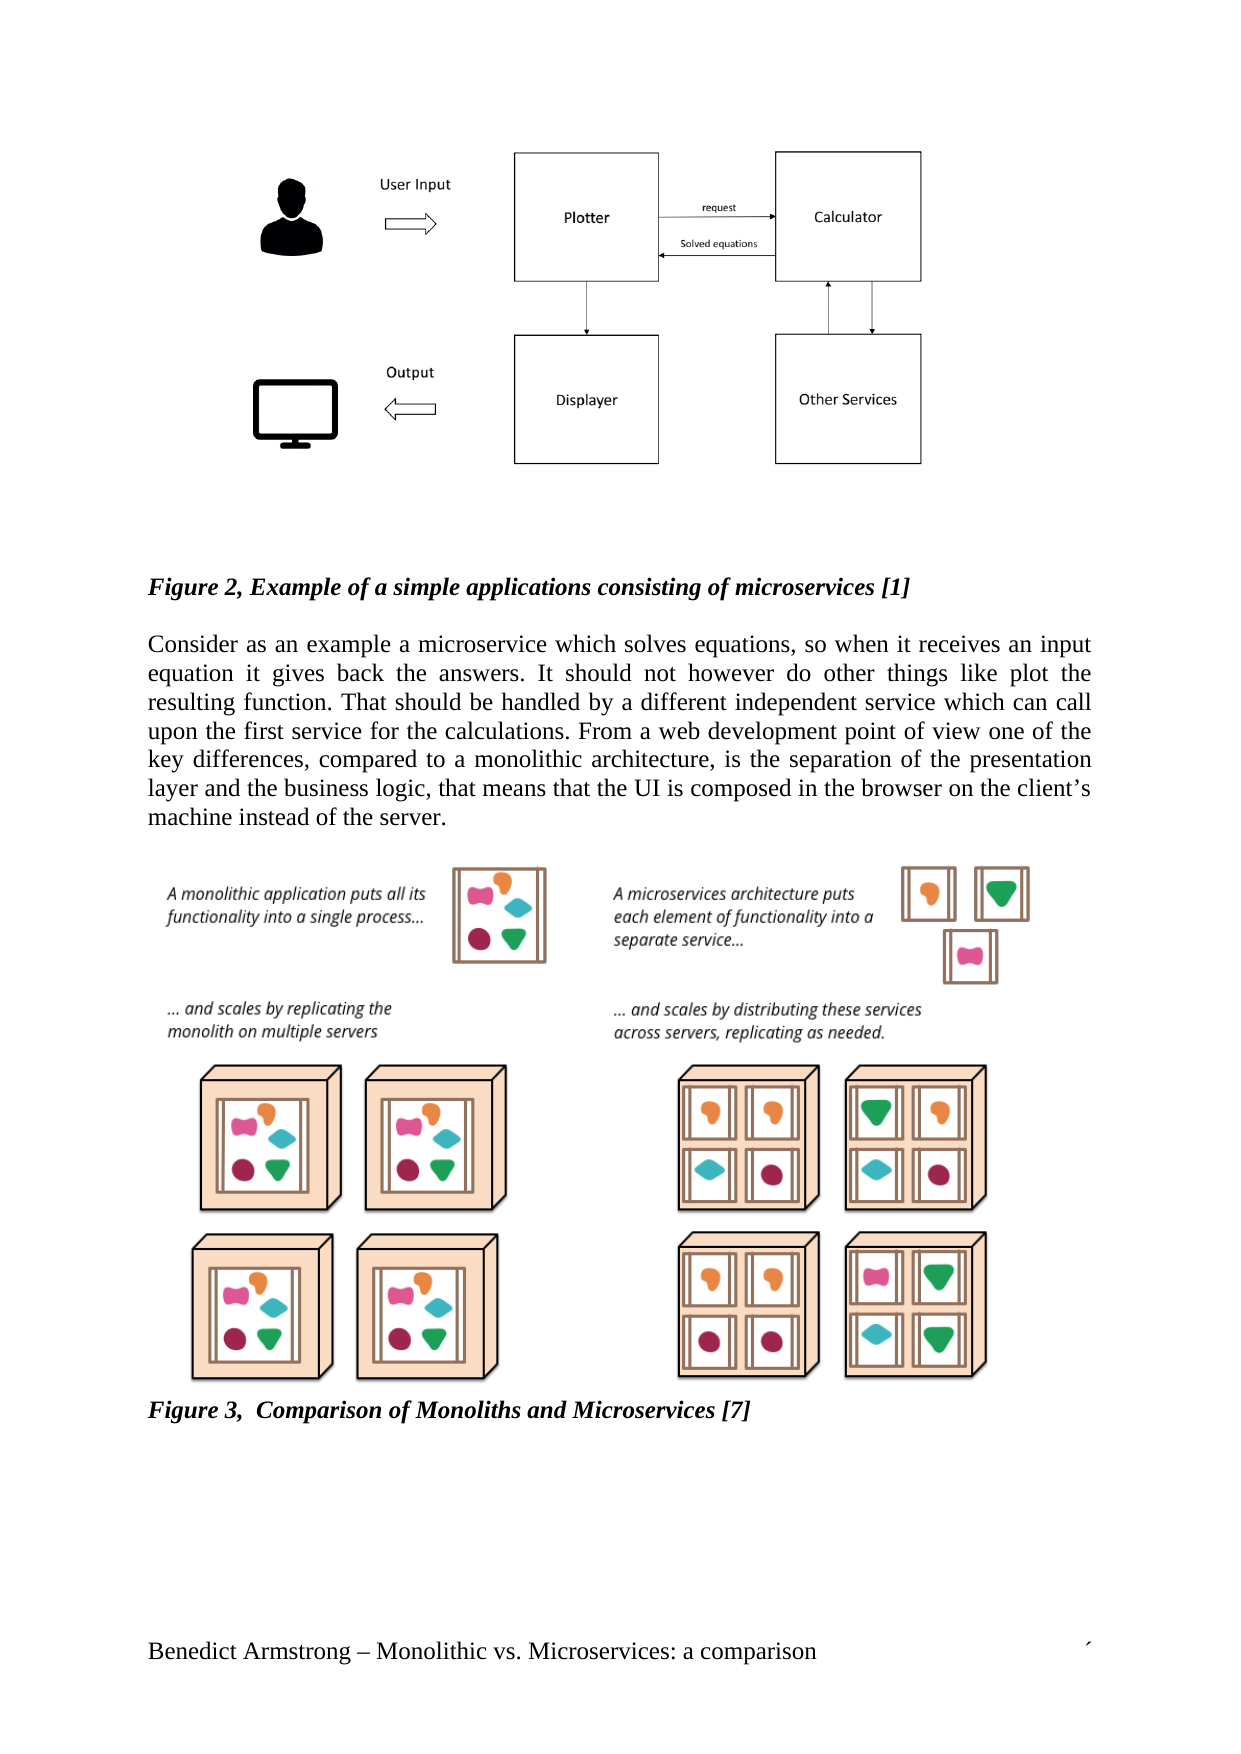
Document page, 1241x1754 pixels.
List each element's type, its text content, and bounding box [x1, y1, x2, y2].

text Consider as an example a microservice which solves equations, so when it receives an input equation it gives back the answers. It should not however do other things like plot the resulting function. That should be handled by a different independent service which can call upon the first service for the calculations. From a web development point of view one of the key differences, compared to a monolithic architecture, is the separation of the presentation layer and the business logic, that means that the UI is composed in the browser on the client’s machine instead of the server. [148, 629, 1092, 831]
text Figure 2, Example of a simple applications consisting of microservices [1] [148, 572, 1092, 601]
text Figure 3, Comparison of Monoliths and Microservices [7] [148, 1396, 1092, 1424]
